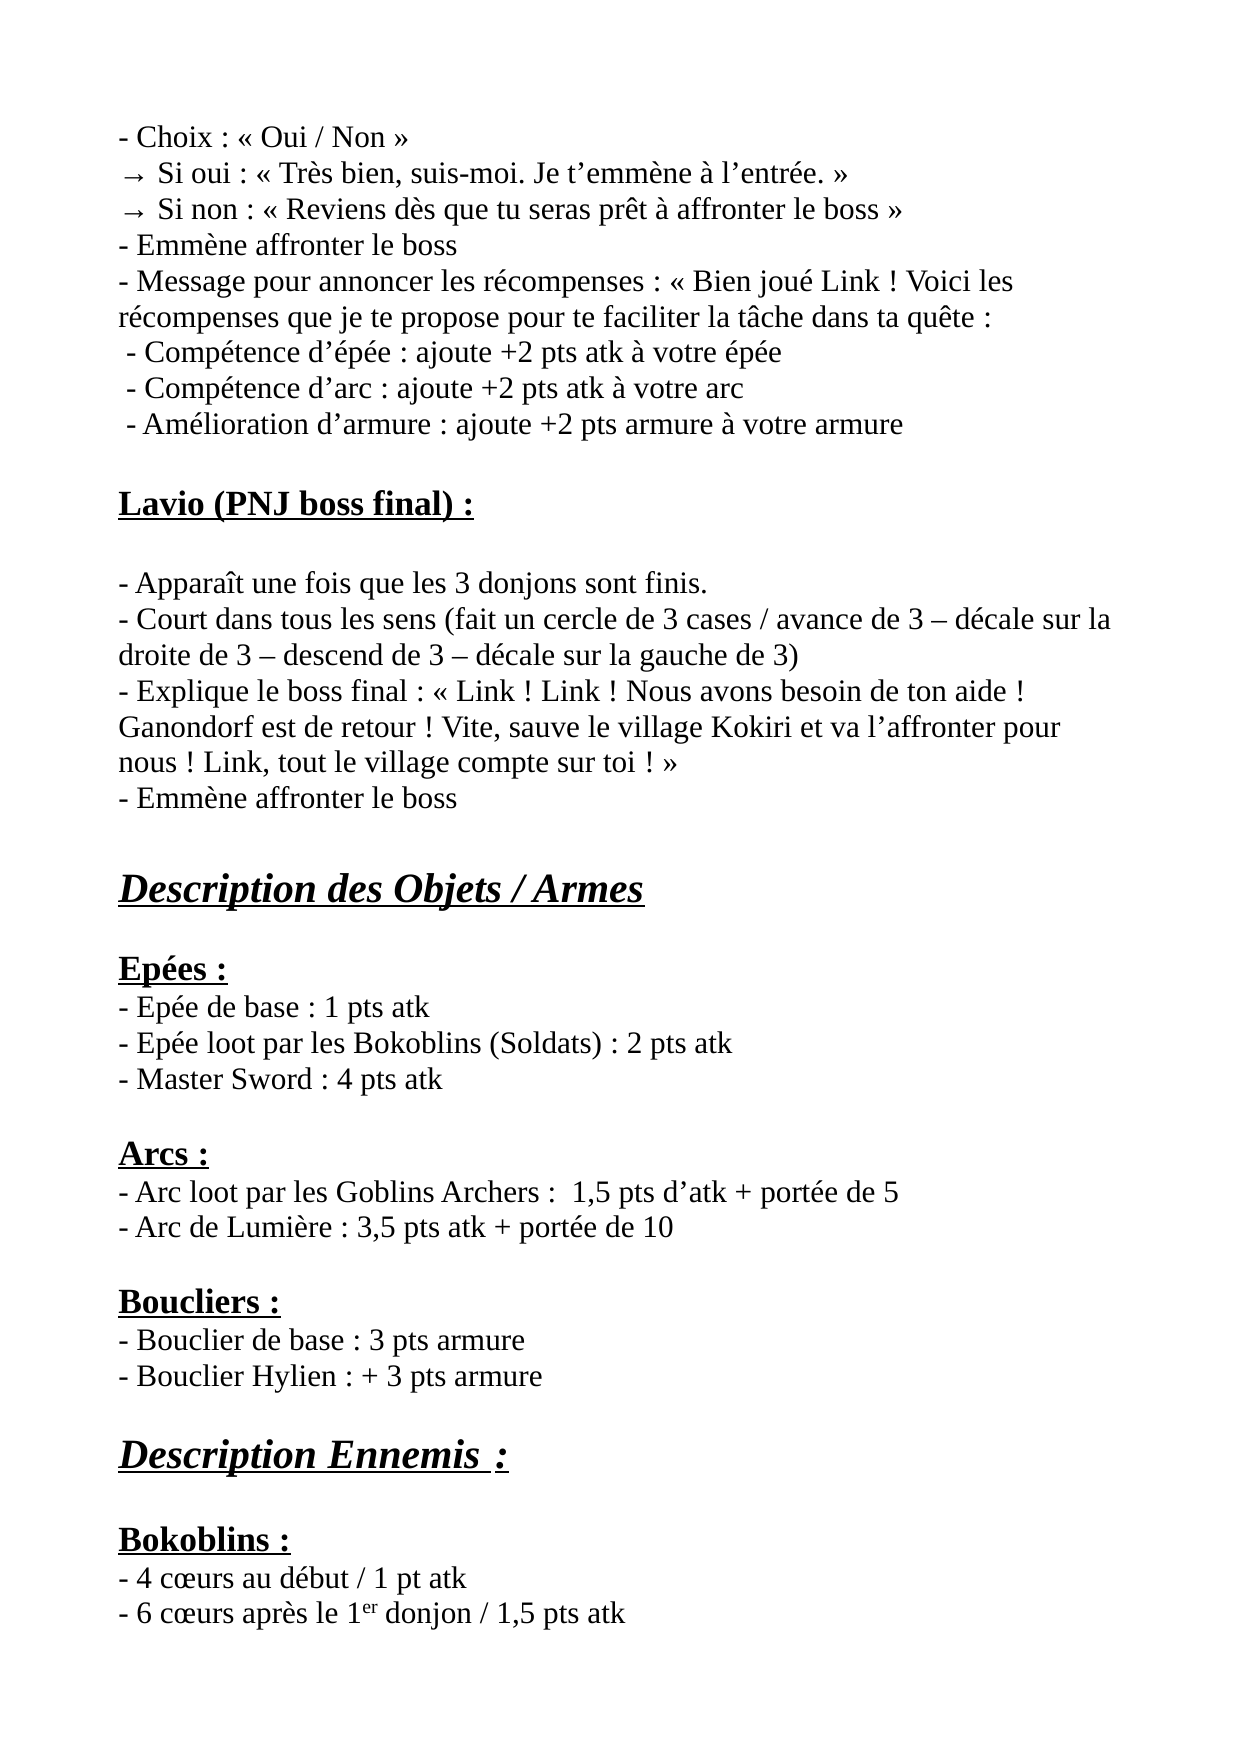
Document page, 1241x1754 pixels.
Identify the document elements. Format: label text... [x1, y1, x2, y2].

text - Bouclier de base : 3 pts armure [118, 1321, 1122, 1357]
text - Bouclier Hylien : + 3 pts armure [118, 1357, 1122, 1393]
text - Compétence d’arc : ajoute +2 pts atk à votre arc [118, 370, 1122, 406]
text - Apparaît une fois que les 3 donjons sont finis. [118, 564, 1122, 600]
text Boucliers : [118, 1281, 1122, 1321]
text → Si non : « Reviens dès que tu seras prêt à affronter le boss » [118, 190, 1122, 226]
text Description des Objets / Armes [118, 863, 1122, 911]
text - Arc loot par les Goblins Archers : 1,5 pts d’atk + portée de 5 [118, 1173, 1122, 1209]
text - Compétence d’épée : ajoute +2 pts atk à votre épée [118, 334, 1122, 370]
text → Si oui : « Très bien, suis-moi. Je t’emmène à l’entrée. » [118, 154, 1122, 190]
text Arcs : [118, 1132, 1122, 1173]
text Lavio (PNJ boss final) : [118, 482, 1122, 523]
text - Choix : « Oui / Non » [118, 118, 1122, 154]
text - 6 cœurs après le 1er donjon / 1,5 pts atk [118, 1595, 1122, 1631]
text - Epée de base : 1 pts atk [118, 988, 1122, 1024]
text - Emmène affronter le boss [118, 780, 1122, 816]
text - Epée loot par les Bokoblins (Soldats) : 2 pts atk [118, 1024, 1122, 1060]
text - 4 cœurs au début / 1 pt atk [118, 1559, 1122, 1595]
text - Arc de Lumière : 3,5 pts atk + portée de 10 [118, 1209, 1122, 1245]
text - Master Sword : 4 pts atk [118, 1060, 1122, 1096]
text - Emmène affronter le boss [118, 226, 1122, 262]
text - Message pour annoncer les récompenses : « Bien joué Link ! Voici les récompenses que je te propose pour te faciliter la tâche dans ta quête : [118, 262, 1122, 334]
text - Court dans tous les sens (fait un cercle de 3 cases / avance de 3 – décale sur la droite de 3 – descend de 3 – décale sur la gauche de 3) [118, 600, 1122, 672]
text - Amélioration d’armure : ajoute +2 pts armure à votre armure [118, 406, 1122, 442]
text Description Ennemis : [118, 1429, 1122, 1477]
text - Explique le boss final : « Link ! Link ! Nous avons besoin de ton aide ! Ganondorf est de retour ! Vite, sauve le village Kokiri et va l’affronter pour nous ! Link, tout le village compte sur toi ! » [118, 672, 1122, 780]
text Bokoblins : [118, 1518, 1122, 1559]
text Epées : [118, 947, 1122, 988]
